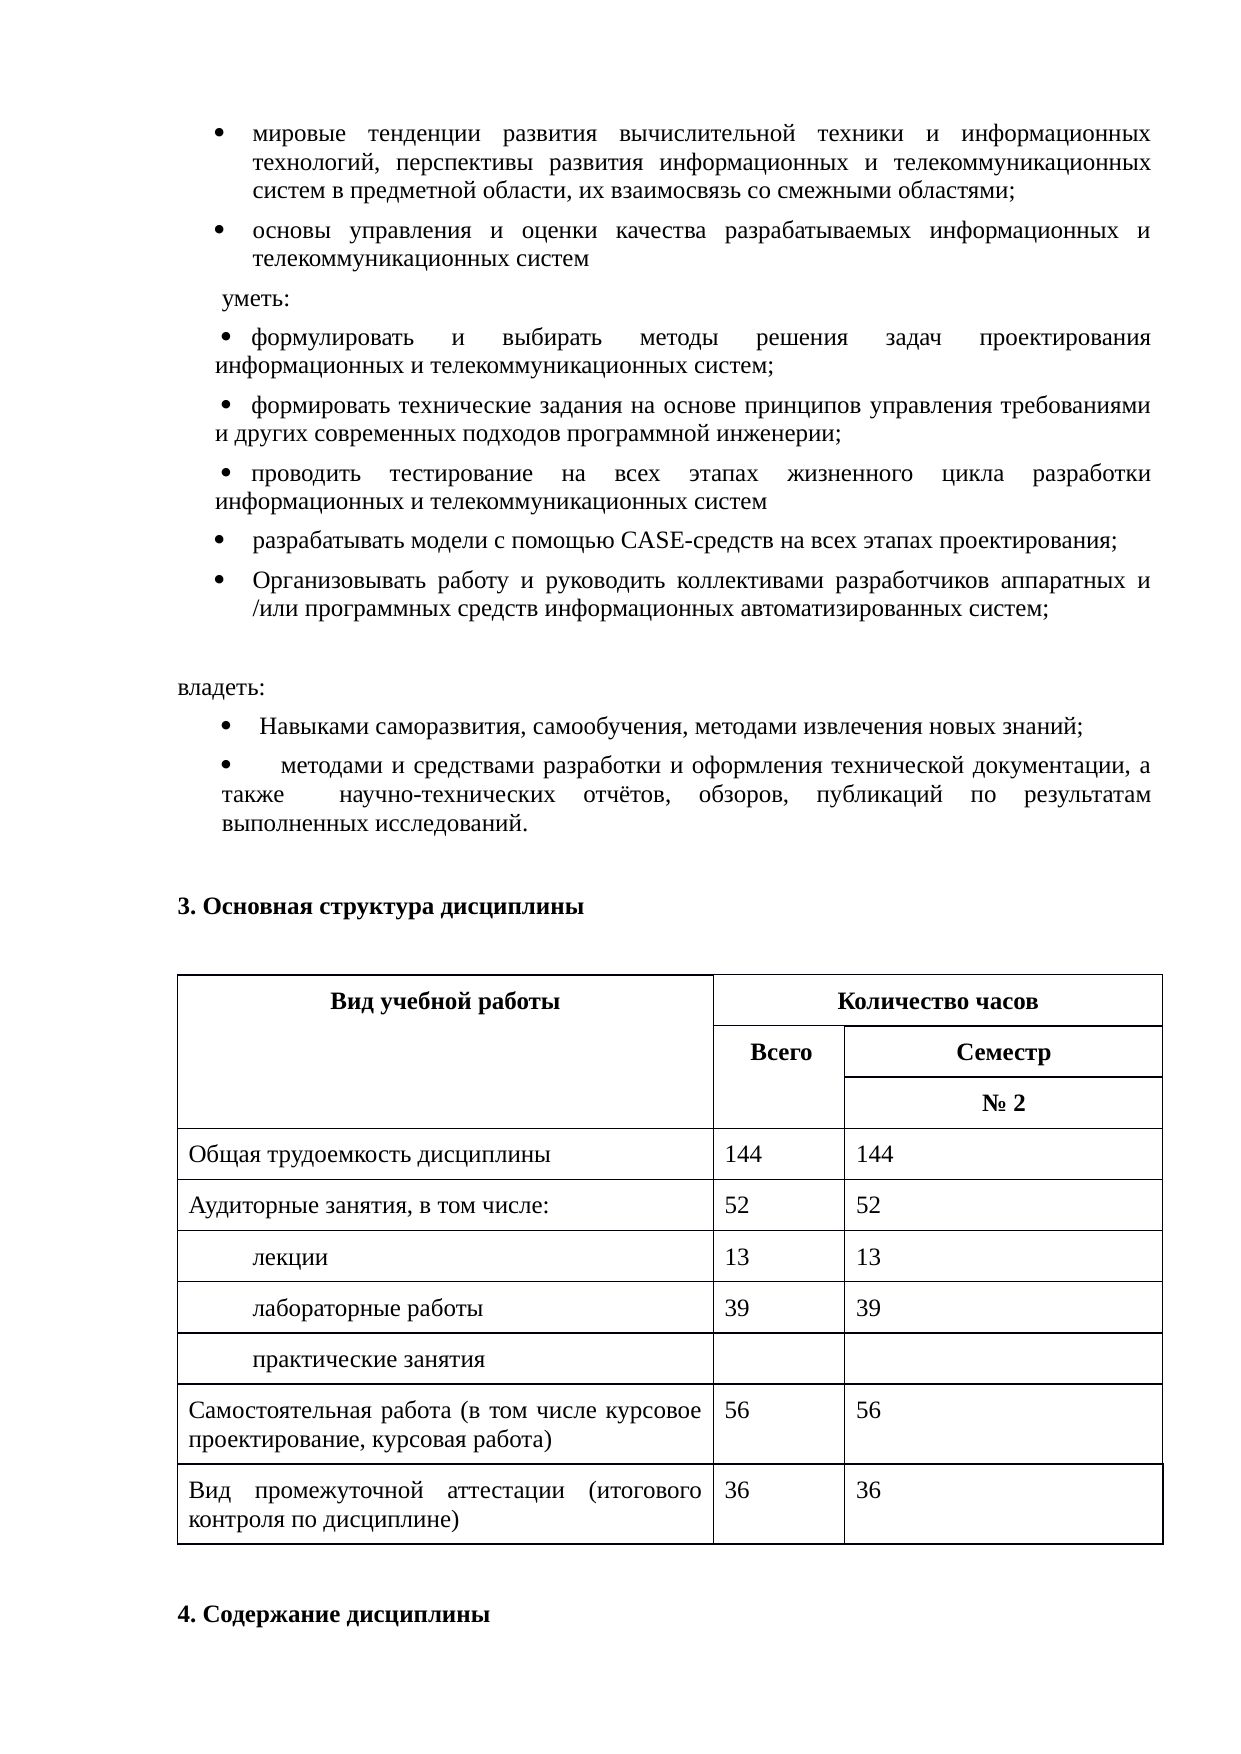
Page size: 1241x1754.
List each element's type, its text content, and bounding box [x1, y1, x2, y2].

text 3. Основная структура дисциплины [177, 891, 1152, 919]
table_cell Семестр [845, 1027, 1162, 1076]
table_cell 144 [845, 1129, 1162, 1178]
table_cell лекции [178, 1231, 713, 1281]
table_cell Вид промежуточной аттестации (итогового контроля по дисциплине) [178, 1465, 713, 1543]
table_cell практические занятия [178, 1334, 713, 1383]
list формировать технические задания на основе принципов управления требованиями и других современных подходов программной инженерии; [215, 390, 1152, 447]
table_cell 39 [714, 1282, 844, 1332]
table_cell 56 [845, 1385, 1162, 1463]
table_cell 144 [714, 1129, 844, 1178]
table_cell 52 [845, 1180, 1162, 1230]
table_cell 39 [845, 1282, 1162, 1332]
list разрабатывать модели с помощью CASE-средств на всех этапах проектирования; [215, 526, 1152, 554]
list основы управления и оценки качества разрабатываемых информационных и телекоммуникационных систем [215, 215, 1152, 272]
text владеть: [177, 672, 1152, 701]
table_cell 13 [845, 1231, 1162, 1281]
list Организовывать работу и руководить коллективами разработчиков аппаратных и /или программных средств информационных автоматизированных систем; [215, 565, 1152, 622]
table_cell Всего [714, 1026, 844, 1127]
table_cell 13 [714, 1231, 844, 1281]
table_cell 56 [714, 1385, 844, 1463]
table_cell 36 [845, 1465, 1162, 1543]
list формулировать и выбирать методы решения задач проектирования информационных и телекоммуникационных систем; [215, 322, 1152, 379]
list Навыками саморазвития, самообучения, методами извлечения новых знаний; [222, 711, 1152, 740]
table_cell Общая трудоемкость дисциплины [178, 1129, 713, 1178]
table_cell Аудиторные занятия, в том числе: [178, 1180, 713, 1230]
list проводить тестирование на всех этапах жизненного цикла разработки информационных и телекоммуникационных систем [215, 458, 1152, 515]
table_cell Самостоятельная работа (в том числе курсовое проектирование, курсовая работа) [178, 1385, 713, 1463]
table_cell 36 [714, 1465, 844, 1543]
text уметь: [222, 283, 1152, 311]
list методами и средствами разработки и оформления технической документации, а также научно-технических отчётов, обзоров, публикаций по результатам выполненных исследований. [222, 750, 1152, 836]
table_cell № 2 [845, 1078, 1162, 1127]
table_cell [714, 1334, 844, 1383]
table_header Количество часов [714, 975, 1162, 1025]
list мировые тенденции развития вычислительной техники и информационных технологий, перспективы развития информационных и телекоммуникационных систем в предметной области, их взаимосвязь со смежными областями; [215, 118, 1152, 204]
text 4. Содержание дисциплины [177, 1599, 1152, 1628]
table_cell [845, 1334, 1162, 1383]
table_cell 52 [714, 1180, 844, 1230]
table_header Вид учебной работы [178, 976, 713, 1127]
table_cell лабораторные работы [178, 1282, 713, 1332]
